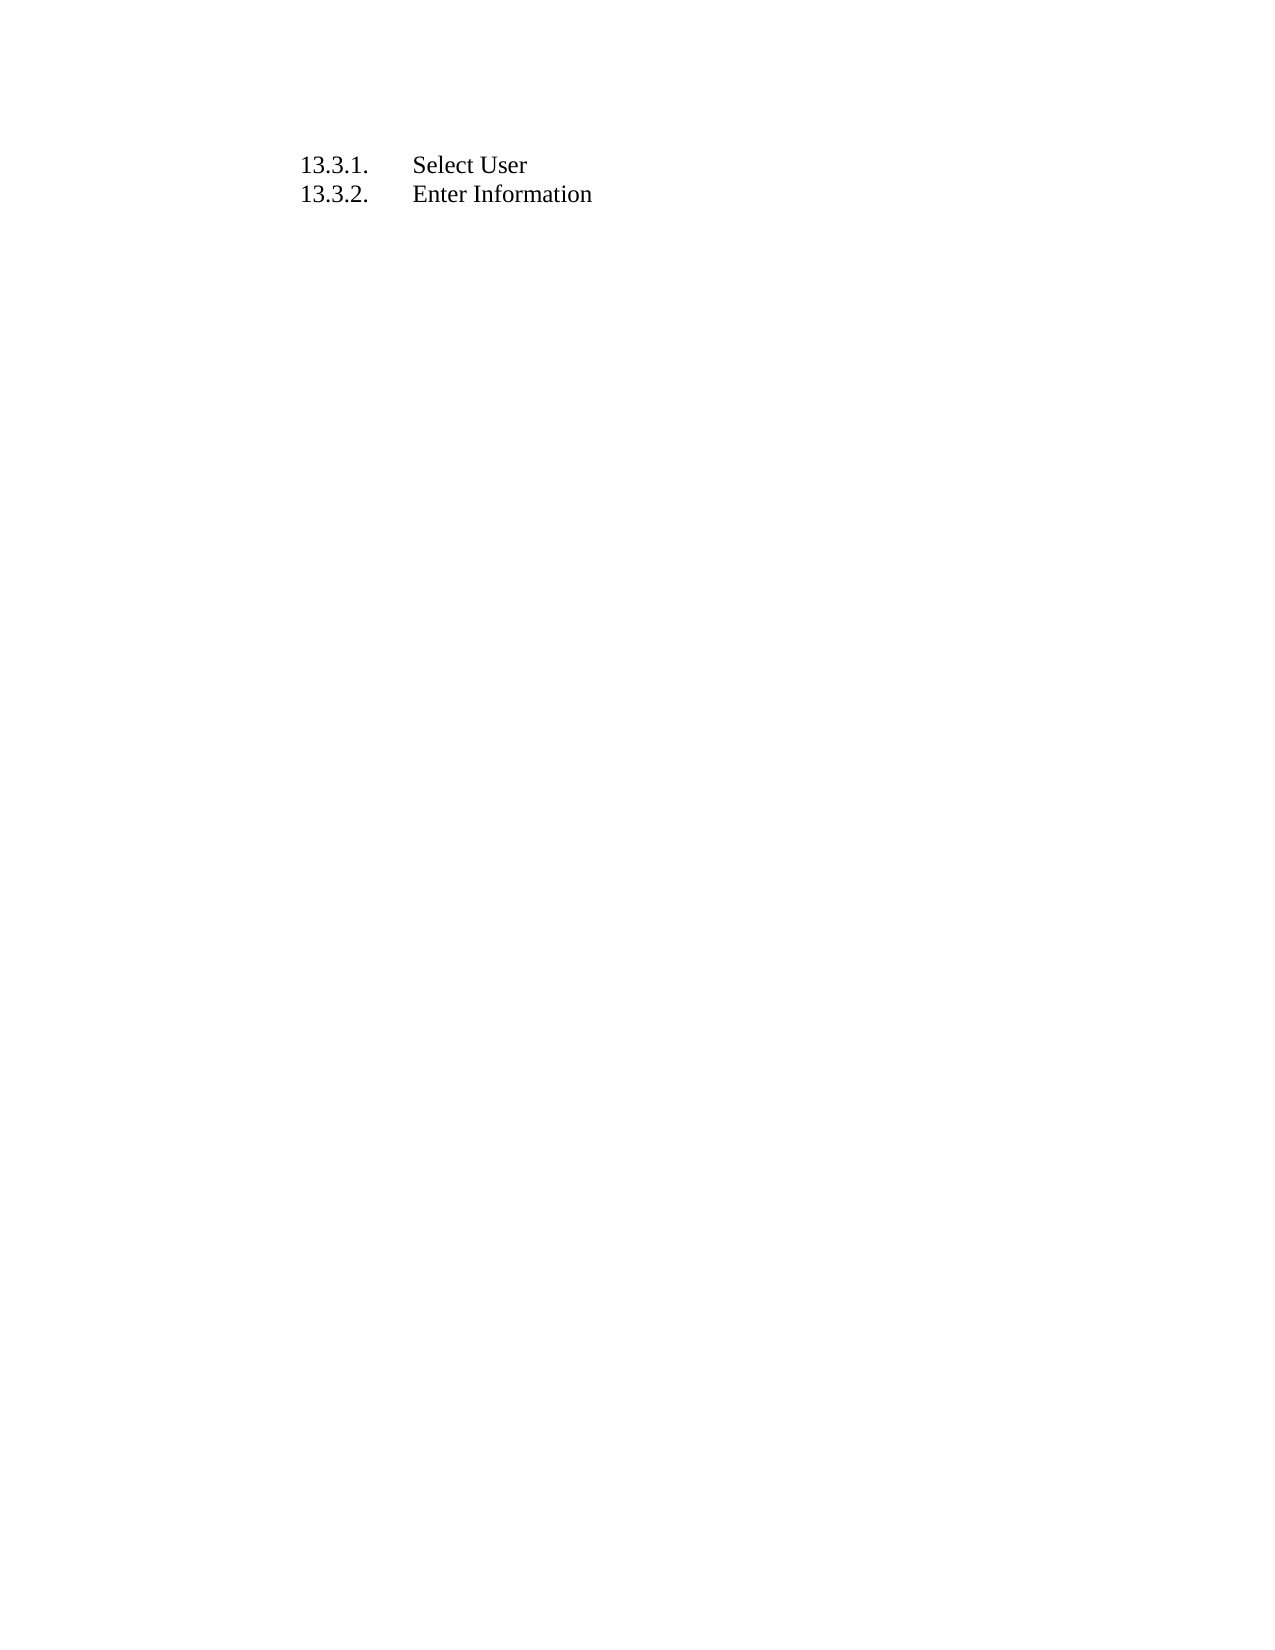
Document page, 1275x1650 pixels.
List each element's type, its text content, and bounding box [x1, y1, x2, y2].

list Select User [300, 150, 1087, 179]
list Enter Information [300, 179, 1087, 207]
